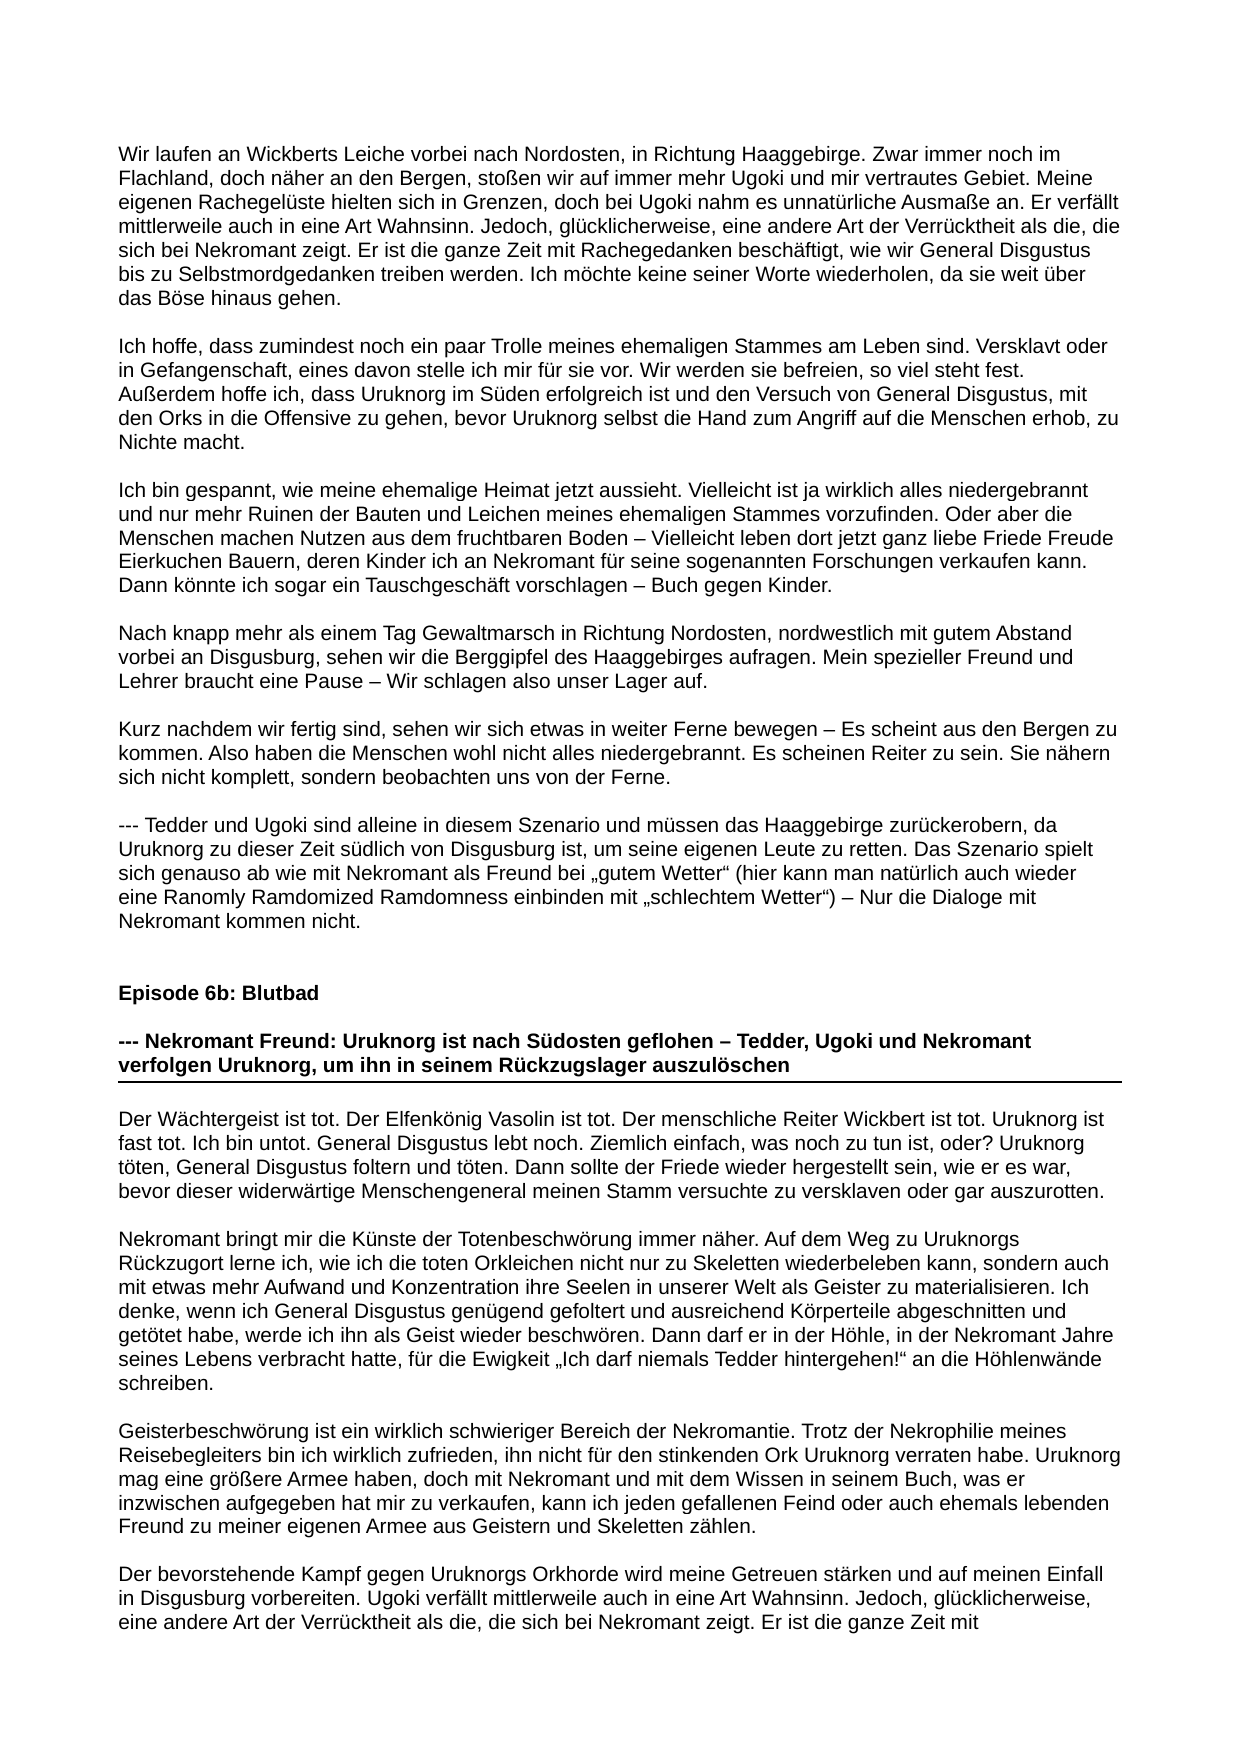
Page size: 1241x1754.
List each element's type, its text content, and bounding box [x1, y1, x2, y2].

text Wir laufen an Wickberts Leiche vorbei nach Nordosten, in Richtung Haaggebirge. Zwar immer noch im Flachland, doch näher an den Bergen, stoßen wir auf immer mehr Ugoki und mir vertrautes Gebiet. Meine eigenen Rachegelüste hielten sich in Grenzen, doch bei Ugoki nahm es unnatürliche Ausmaße an. Er verfällt mittlerweile auch in eine Art Wahnsinn. Jedoch, glücklicherweise, eine andere Art der Verrücktheit als die, die sich bei Nekromant zeigt. Er ist die ganze Zeit mit Rachegedanken beschäftigt, wie wir General Disgustus bis zu Selbstmordgedanken treiben werden. Ich möchte keine seiner Worte wiederholen, da sie weit über das Böse hinaus gehen. [118, 142, 1122, 310]
text Ich hoffe, dass zumindest noch ein paar Trolle meines ehemaligen Stammes am Leben sind. Versklavt oder in Gefangenschaft, eines davon stelle ich mir für sie vor. Wir werden sie befreien, so viel steht fest. Außerdem hoffe ich, dass Uruknorg im Süden erfolgreich ist und den Versuch von General Disgustus, mit den Orks in die Offensive zu gehen, bevor Uruknorg selbst die Hand zum Angriff auf die Menschen erhob, zu Nichte macht. [118, 334, 1122, 453]
text Kurz nachdem wir fertig sind, sehen wir sich etwas in weiter Ferne bewegen – Es scheint aus den Bergen zu kommen. Also haben die Menschen wohl nicht alles niedergebrannt. Es scheinen Reiter zu sein. Sie nähern sich nicht komplett, sondern beobachten uns von der Ferne. [118, 717, 1122, 789]
text Ich bin gespannt, wie meine ehemalige Heimat jetzt aussieht. Vielleicht ist ja wirklich alles niedergebrannt und nur mehr Ruinen der Bauten und Leichen meines ehemaligen Stammes vorzufinden. Oder aber die Menschen machen Nutzen aus dem fruchtbaren Boden – Vielleicht leben dort jetzt ganz liebe Friede Freude Eierkuchen Bauern, deren Kinder ich an Nekromant für seine sogenannten Forschungen verkaufen kann. Dann könnte ich sogar ein Tauschgeschäft vorschlagen – Buch gegen Kinder. [118, 477, 1122, 597]
text Der Wächtergeist ist tot. Der Elfenkönig Vasolin ist tot. Der menschliche Reiter Wickbert ist tot. Uruknorg ist fast tot. Ich bin untot. General Disgustus lebt noch. Ziemlich einfach, was noch zu tun ist, oder? Uruknorg töten, General Disgustus foltern und töten. Dann sollte der Friede wieder hergestellt sein, wie er es war, bevor dieser widerwärtige Menschengeneral meinen Stamm versuchte zu versklaven oder gar auszurotten. [118, 1107, 1122, 1203]
text --- Tedder und Ugoki sind alleine in diesem Szenario und müssen das Haaggebirge zurückerobern, da Uruknorg zu dieser Zeit südlich von Disgusburg ist, um seine eigenen Leute zu retten. Das Szenario spielt sich genauso ab wie mit Nekromant als Freund bei „gutem Wetter“ (hier kann man natürlich auch wieder eine Ranomly Ramdomized Ramdomness einbinden mit „schlechtem Wetter“) – Nur die Dialoge mit Nekromant kommen nicht. [118, 813, 1122, 933]
text Geisterbeschwörung ist ein wirklich schwieriger Bereich der Nekromantie. Trotz der Nekrophilie meines Reisebegleiters bin ich wirklich zufrieden, ihn nicht für den stinkenden Ork Uruknorg verraten habe. Uruknorg mag eine größere Armee haben, doch mit Nekromant und mit dem Wissen in seinem Buch, was er inzwischen aufgegeben hat mir zu verkaufen, kann ich jeden gefallenen Feind oder auch ehemals lebenden Freund zu meiner eigenen Armee aus Geistern und Skeletten zählen. [118, 1418, 1122, 1538]
text Episode 6b: Blutbad [118, 981, 1122, 1004]
text Der bevorstehende Kampf gegen Uruknorgs Orkhorde wird meine Getreuen stärken und auf meinen Einfall in Disgusburg vorbereiten. Ugoki verfällt mittlerweile auch in eine Art Wahnsinn. Jedoch, glücklicherweise, eine andere Art der Verrücktheit als die, die sich bei Nekromant zeigt. Er ist die ganze Zeit mit [118, 1562, 1122, 1634]
text Nekromant bringt mir die Künste der Totenbeschwörung immer näher. Auf dem Weg zu Uruknorgs Rückzugort lerne ich, wie ich die toten Orkleichen nicht nur zu Skeletten wiederbeleben kann, sondern auch mit etwas mehr Aufwand und Konzentration ihre Seelen in unserer Welt als Geister zu materialisieren. Ich denke, wenn ich General Disgustus genügend gefoltert und ausreichend Körperteile abgeschnitten und getötet habe, werde ich ihn als Geist wieder beschwören. Dann darf er in der Höhle, in der Nekromant Jahre seines Lebens verbracht hatte, für die Ewigkeit „Ich darf niemals Tedder hintergehen!“ an die Höhlenwände schreiben. [118, 1227, 1122, 1394]
text --- Nekromant Freund: Uruknorg ist nach Südosten geflohen – Tedder, Ugoki und Nekromant verfolgen Uruknorg, um ihn in seinem Rückzugslager auszulöschen [118, 1028, 1122, 1081]
text Nach knapp mehr als einem Tag Gewaltmarsch in Richtung Nordosten, nordwestlich mit gutem Abstand vorbei an Disgusburg, sehen wir die Berggipfel des Haaggebirges aufragen. Mein spezieller Freund und Lehrer braucht eine Pause – Wir schlagen also unser Lager auf. [118, 621, 1122, 693]
